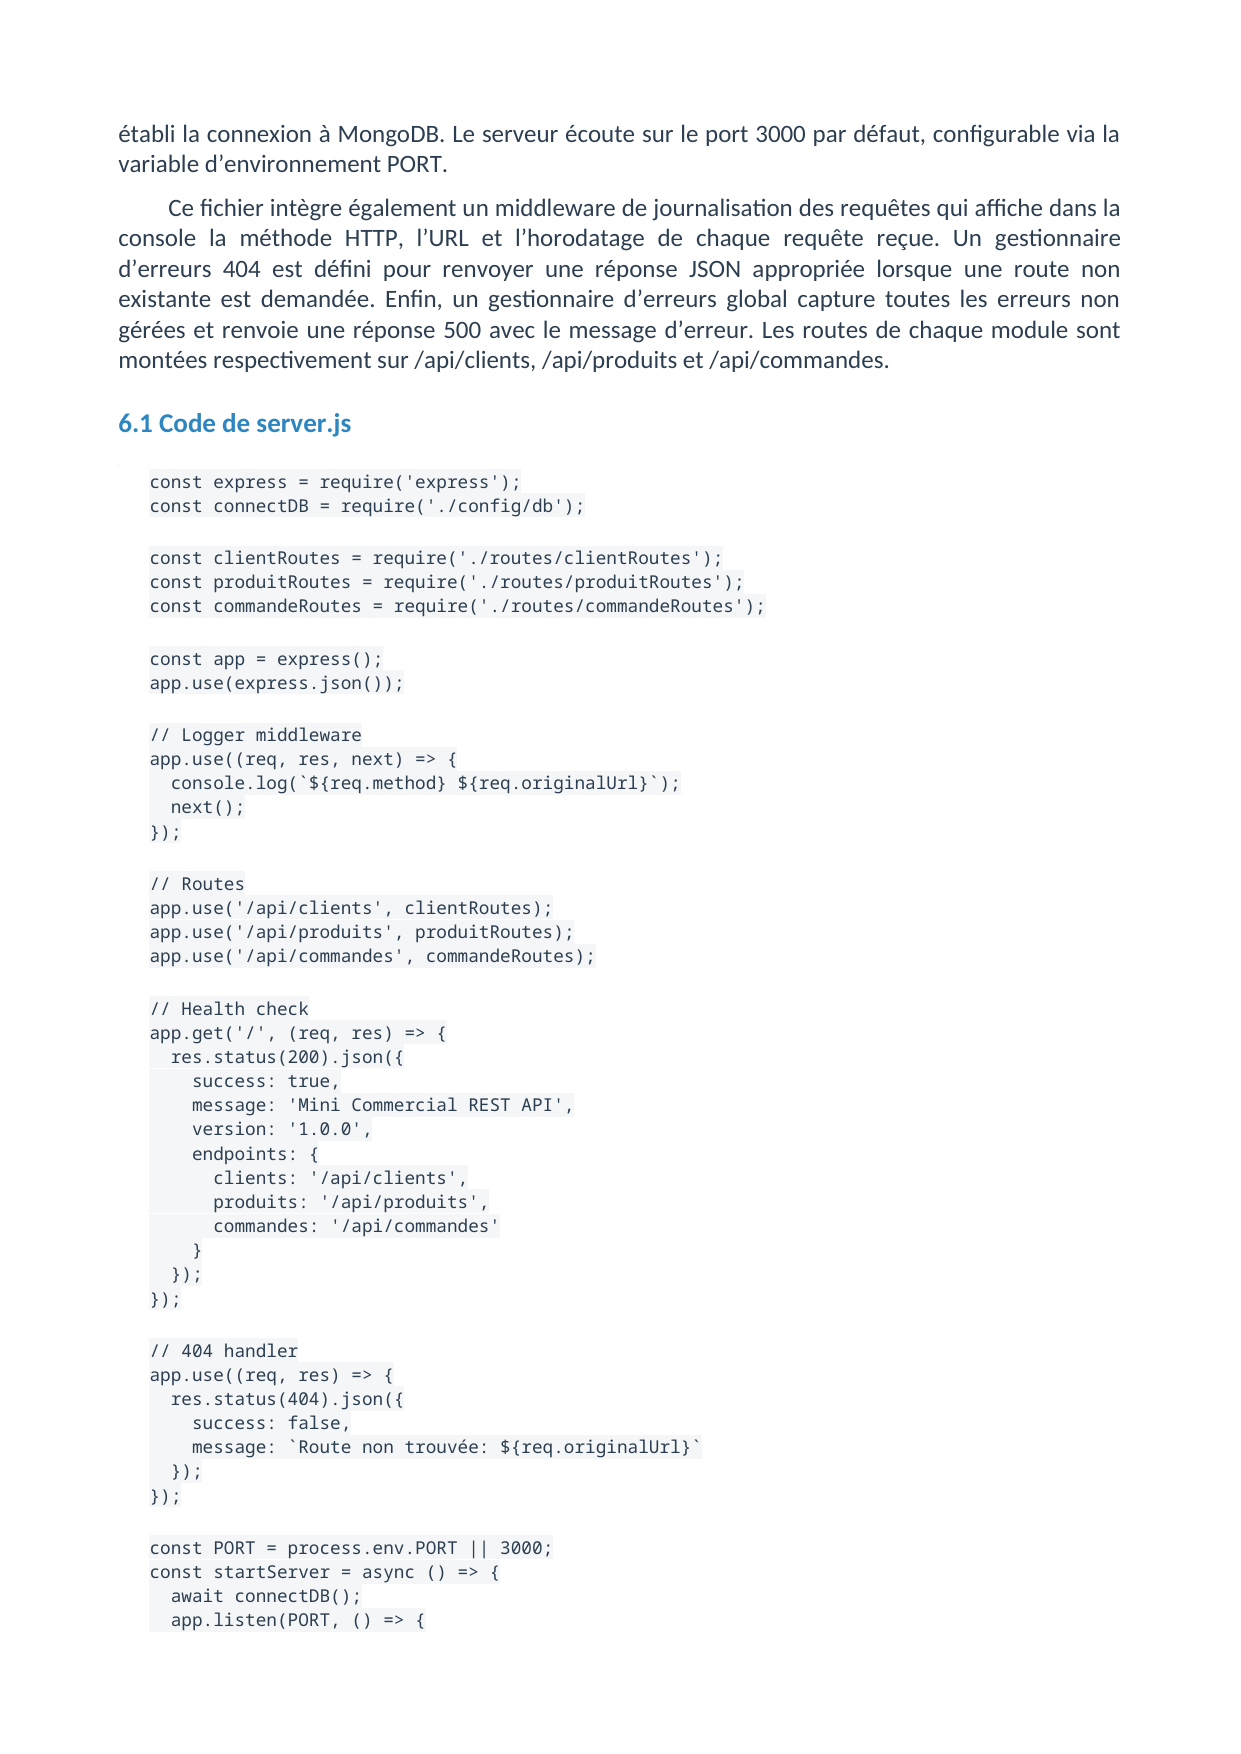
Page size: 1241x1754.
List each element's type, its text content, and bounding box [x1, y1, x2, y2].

text // 404 handler [149, 1338, 1091, 1362]
text app.listen(PORT, () => { [149, 1608, 1091, 1632]
text app.use((req, res, next) => { [149, 747, 1091, 771]
text const startServer = async () => { [149, 1559, 1091, 1584]
text }); [149, 1286, 1091, 1310]
text success: false, [149, 1411, 1091, 1435]
text next(); [149, 795, 1091, 819]
text app.use('/api/produits', produitRoutes); [149, 919, 1091, 944]
text // Logger middleware [149, 722, 1091, 747]
text } [149, 1238, 1091, 1262]
text // Health check [149, 996, 1091, 1020]
text message: 'Mini Commercial REST API', [149, 1093, 1091, 1117]
text app.use((req, res) => { [149, 1362, 1091, 1386]
text // Routes [149, 871, 1091, 895]
text console.log(`${req.method} ${req.originalUrl}`); [149, 771, 1091, 795]
text app.use('/api/clients', clientRoutes); [149, 895, 1091, 919]
text établi la connexion à MongoDB. Le serveur écoute sur le port 3000 par défaut, configurable via la variable d’environnement PORT. [118, 118, 1122, 179]
text version: '1.0.0', [149, 1117, 1091, 1141]
text res.status(404).json({ [149, 1386, 1091, 1411]
text commandes: '/api/commandes' [149, 1213, 1091, 1238]
text produits: '/api/produits', [149, 1189, 1091, 1213]
text Ce fichier intègre également un middleware de journalisation des requêtes qui affiche dans la console la méthode HTTP, l’URL et l’horodatage de chaque requête reçue. Un gestionnaire d’erreurs 404 est défini pour renvoyer une réponse JSON appropriée lorsque une route non existante est demandée. Enfin, un gestionnaire d’erreurs global capture toutes les erreurs non gérées et renvoie une réponse 500 avec le message d’erreur. Les routes de chaque module sont montées respectivement sur /api/clients, /api/produits et /api/commandes. [118, 192, 1122, 375]
text const commandeRoutes = require('./routes/commandeRoutes'); [149, 594, 1091, 618]
text const clientRoutes = require('./routes/clientRoutes'); [149, 546, 1091, 570]
text app.use('/api/commandes', commandeRoutes); [149, 944, 1091, 968]
text success: true, [149, 1068, 1091, 1093]
text await connectDB(); [149, 1584, 1091, 1608]
text clients: '/api/clients', [149, 1165, 1091, 1189]
text const app = express(); [149, 646, 1091, 670]
text 6.1 Code de server.js [118, 406, 1122, 439]
text }); [149, 1483, 1091, 1507]
text const express = require('express'); [149, 469, 1091, 493]
text const connectDB = require('./config/db'); [149, 493, 1091, 517]
text }); [149, 1262, 1091, 1286]
text const produitRoutes = require('./routes/produitRoutes'); [149, 570, 1091, 594]
text res.status(200).json({ [149, 1044, 1091, 1068]
text const PORT = process.env.PORT || 3000; [149, 1535, 1091, 1559]
text }); [149, 819, 1091, 843]
text }); [149, 1459, 1091, 1483]
text app.use(express.json()); [149, 670, 1091, 694]
text message: `Route non trouvée: ${req.originalUrl}` [149, 1435, 1091, 1459]
text app.get('/', (req, res) => { [149, 1020, 1091, 1044]
text endpoints: { [149, 1141, 1091, 1165]
